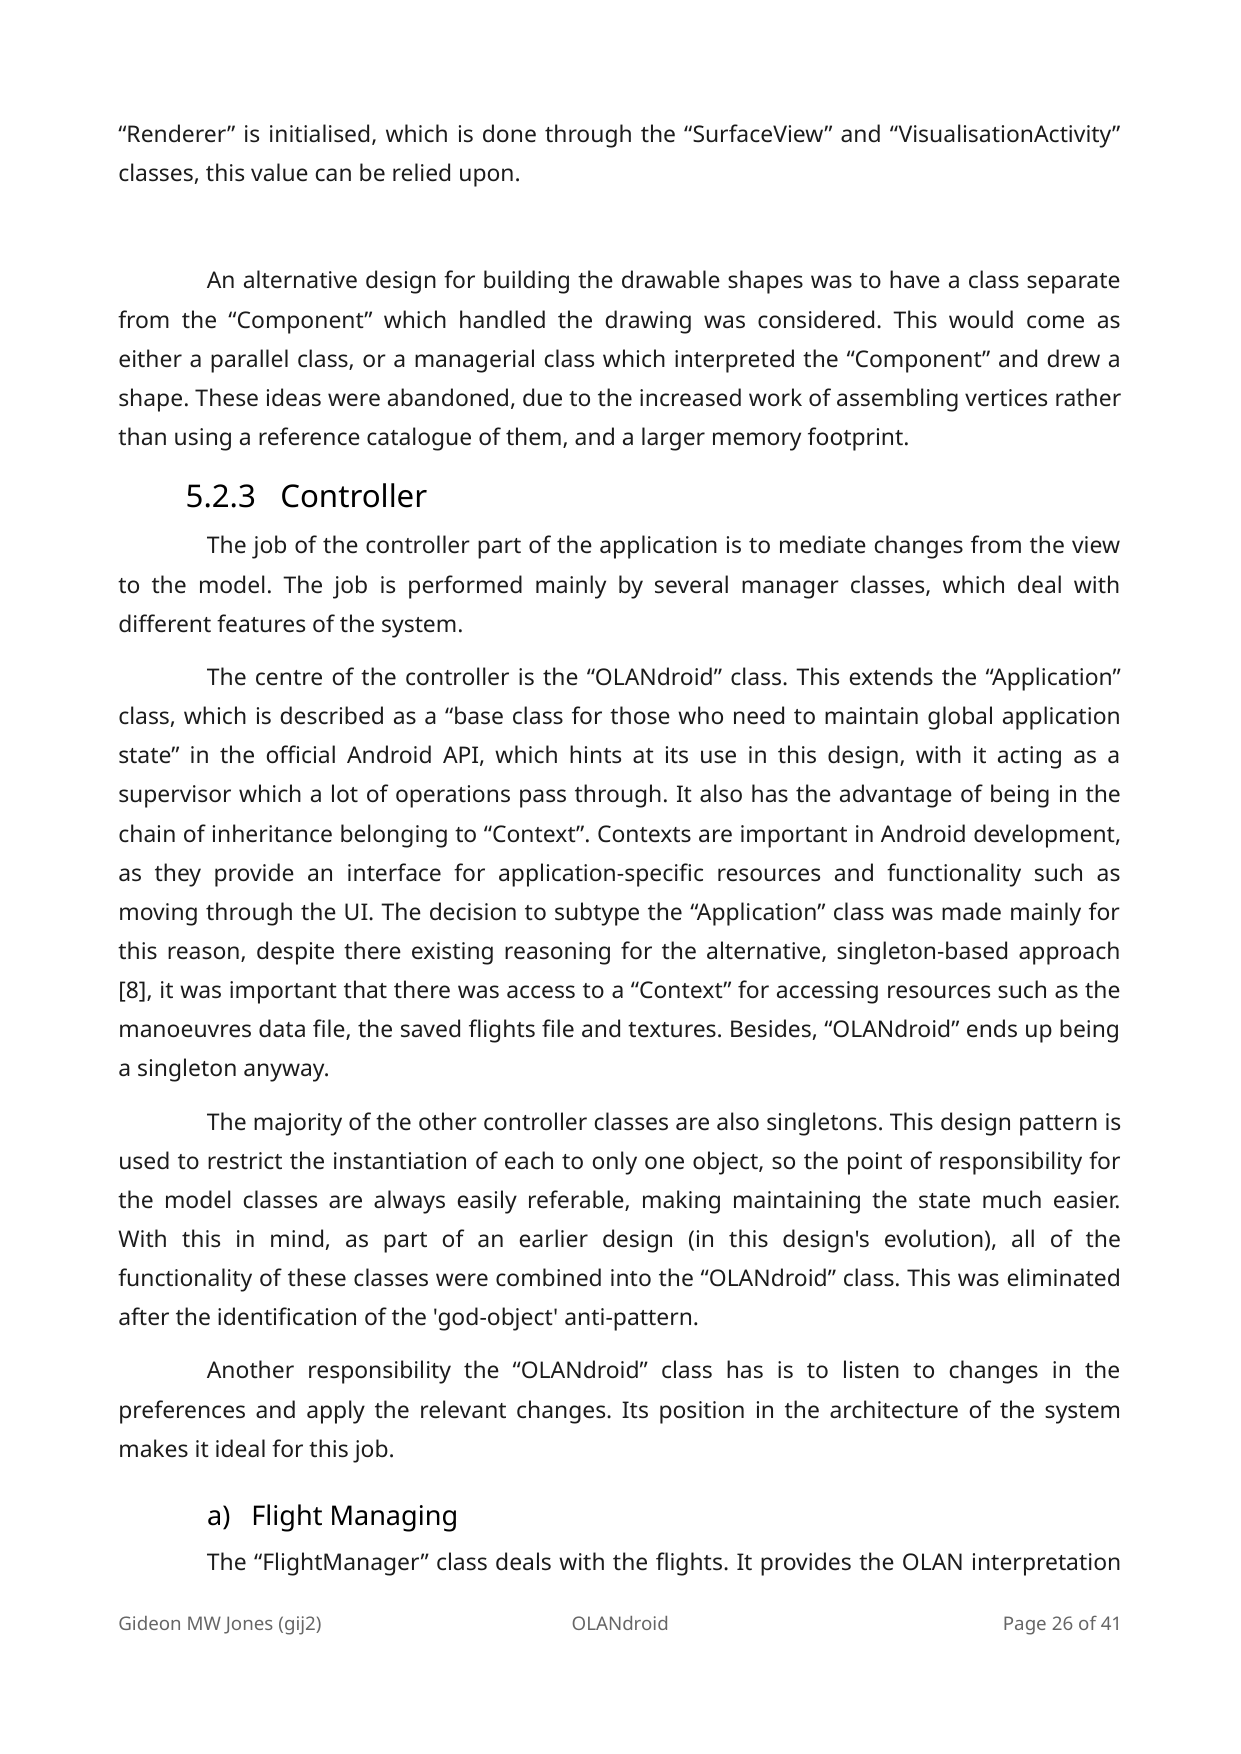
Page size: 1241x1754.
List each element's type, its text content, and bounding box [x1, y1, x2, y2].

subtitle Controller [177, 474, 1122, 517]
text “Renderer” is initialised, which is done through the “SurfaceView” and “VisualisationActivity” classes, this value can be relied upon. [118, 118, 1122, 188]
text The centre of the controller is the “OLANdroid” class. This extends the “Application” class, which is described as a “base class for those who need to maintain global application state” in the official Android API, which hints at its use in this design, with it acting as a supervisor which a lot of operations pass through. It also has the advantage of being in the chain of inheritance belonging to “Context”. Contexts are important in Android development, as they provide an interface for application-specific resources and functionality such as moving through the UI. The decision to subtype the “Application” class was made mainly for this reason, despite there existing reasoning for the alternative, singleton-based approach [8], it was important that there was access to a “Context” for accessing resources such as the manoeuvres data file, the saved flights file and textures. Besides, “OLANdroid” ends up being a singleton anyway. [118, 661, 1122, 1083]
text The job of the controller part of the application is to mediate changes from the view to the model. The job is performed mainly by several manager classes, which deal with different features of the system. [118, 529, 1122, 639]
text Another responsibility the “OLANdroid” class has is to listen to changes in the preferences and apply the relevant changes. Its position in the architecture of the system makes it ideal for this job. [118, 1354, 1122, 1464]
text The majority of the other controller classes are also singletons. This design pattern is used to restrict the instantiation of each to only one object, so the point of responsibility for the model classes are always easily referable, making maintaining the state much easier. With this in mind, as part of an earlier design (in this design's evolution), all of the functionality of these classes were combined into the “OLANdroid” class. This was eliminated after the identification of the 'god-object' anti-pattern. [118, 1106, 1122, 1332]
text The “FlightManager” class deals with the flights. It provides the OLAN interpretation [118, 1546, 1122, 1577]
text An alternative design for building the drawable shapes was to have a class separate from the “Component” which handled the drawing was considered. This would come as either a parallel class, or a managerial class which interpreted the “Component” and drew a shape. These ideas were abandoned, due to the increased work of assembling vertices rather than using a reference catalogue of them, and a larger memory footprint. [118, 264, 1122, 452]
subtitle Flight Managing [207, 1497, 1122, 1533]
